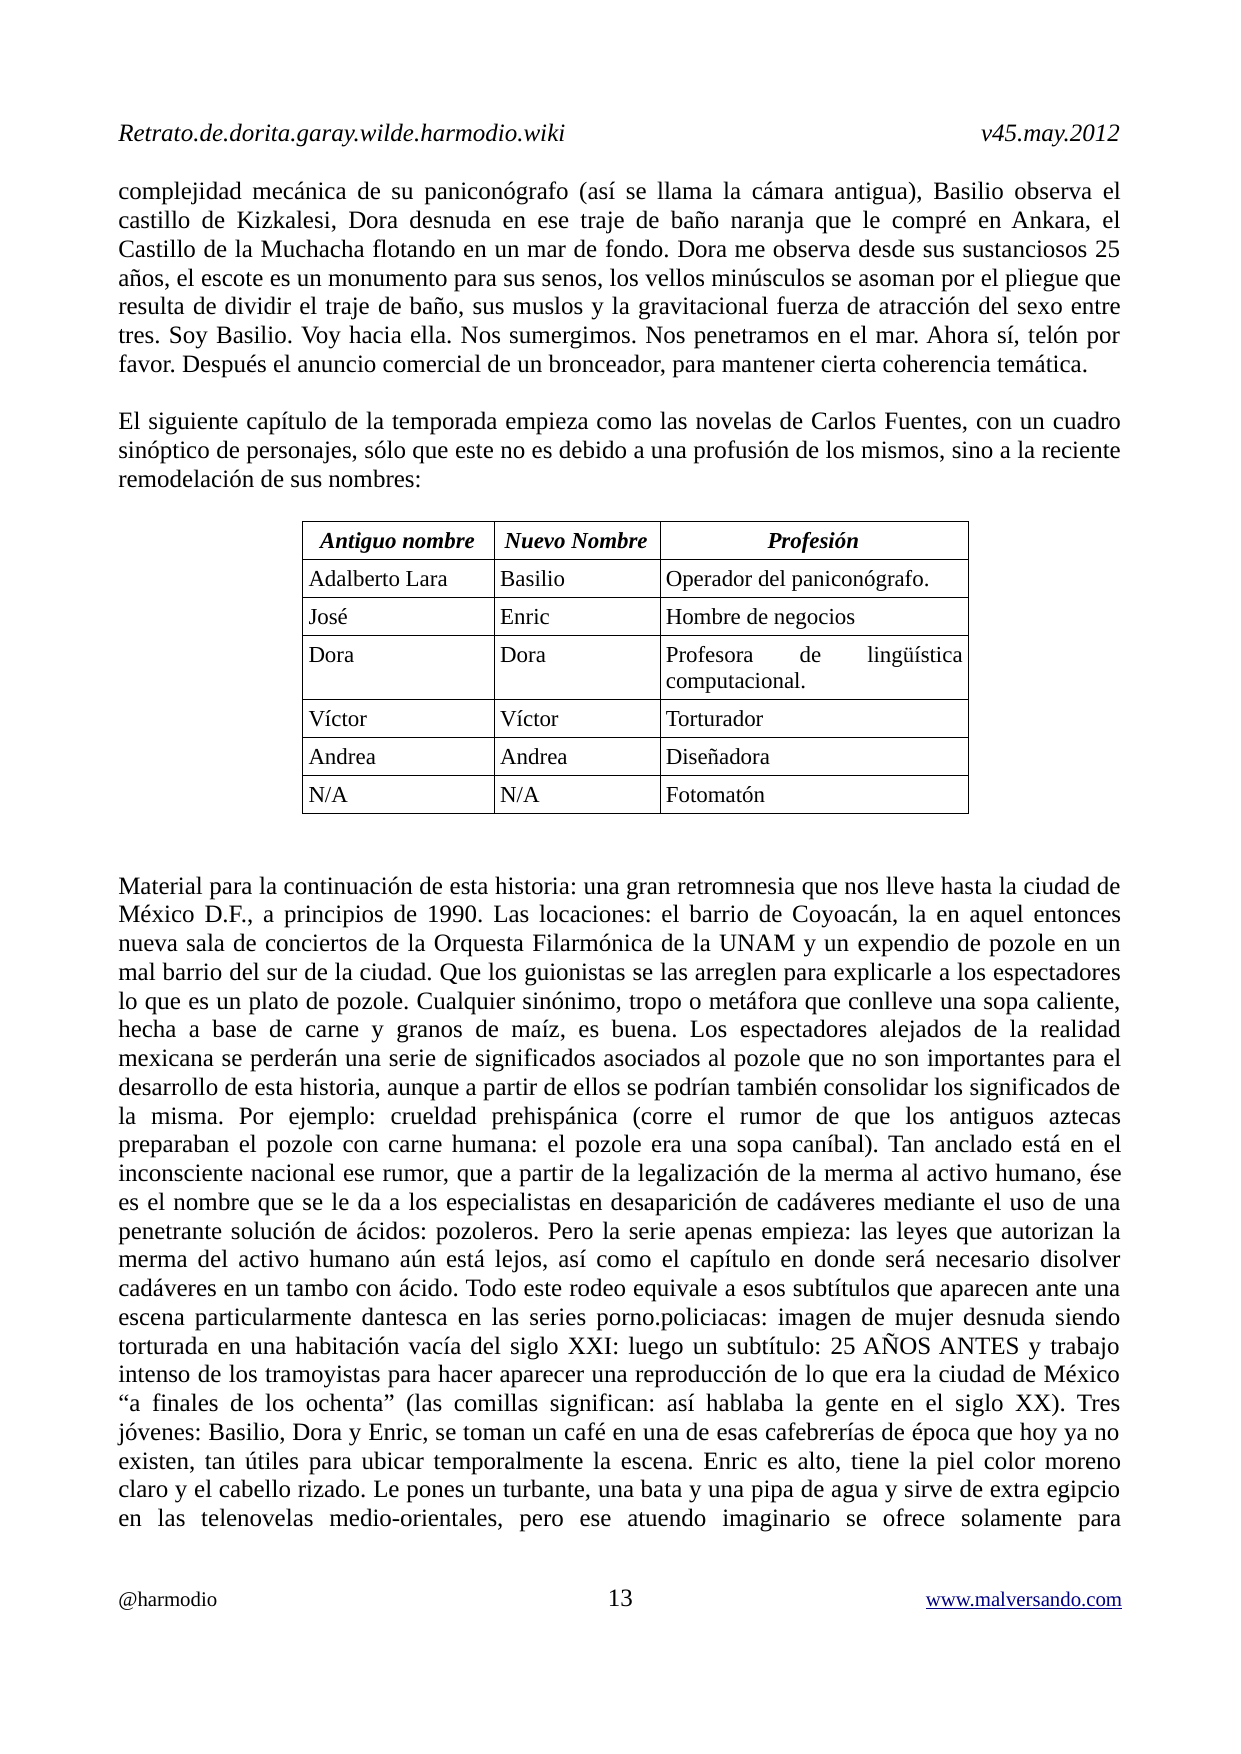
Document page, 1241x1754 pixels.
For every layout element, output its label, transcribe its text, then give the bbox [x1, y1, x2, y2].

table_cell Torturador [661, 700, 968, 737]
table_cell Adalberto Lara [303, 560, 494, 597]
table_cell Dora [495, 636, 660, 699]
table_header Antiguo nombre [303, 522, 494, 559]
table_header Profesión [661, 522, 968, 559]
table_cell Basilio [495, 560, 660, 597]
table_cell José [303, 598, 494, 635]
table_cell Operador del paniconógrafo. [661, 560, 968, 597]
table_cell N/A [495, 776, 660, 813]
table_cell Dora [303, 636, 494, 699]
table_cell Fotomatón [661, 776, 968, 813]
table_cell Víctor [495, 700, 660, 737]
table_cell N/A [303, 776, 494, 813]
table_cell Hombre de negocios [661, 598, 968, 635]
table_cell Enric [495, 598, 660, 635]
table_cell Andrea [303, 738, 494, 775]
text Material para la continuación de esta historia: una gran retromnesia que nos lleve hasta la ciudad de México D.F., a principios de 1990. Las locaciones: el barrio de Coyoacán, la en aquel entonces nueva sala de conciertos de la Orquesta Filarmónica de la UNAM y un expendio de pozole en un mal barrio del sur de la ciudad. Que los guionistas se las arreglen para explicarle a los espectadores lo que es un plato de pozole. Cualquier sinónimo, tropo o metáfora que conlleve una sopa caliente, hecha a base de carne y granos de maíz, es buena. Los espectadores alejados de la realidad mexicana se perderán una serie de significados asociados al pozole que no son importantes para el desarrollo de esta historia, aunque a partir de ellos se podrían también consolidar los significados de la misma. Por ejemplo: crueldad prehispánica (corre el rumor de que los antiguos aztecas preparaban el pozole con carne humana: el pozole era una sopa caníbal). Tan anclado está en el inconsciente nacional ese rumor, que a partir de la legalización de la merma al activo humano, ése es el nombre que se le da a los especialistas en desaparición de cadáveres mediante el uso de una penetrante solución de ácidos: pozoleros. Pero la serie apenas empieza: las leyes que autorizan la merma del activo humano aún está lejos, así como el capítulo en donde será necesario disolver cadáveres en un tambo con ácido. Todo este rodeo equivale a esos subtítulos que aparecen ante una escena particularmente dantesca en las series porno.policiacas: imagen de mujer desnuda siendo torturada en una habitación vacía del siglo XXI: luego un subtítulo: 25 AÑOS ANTES y trabajo intenso de los tramoyistas para hacer aparecer una reproducción de lo que era la ciudad de México “a finales de los ochenta” (las comillas significan: así hablaba la gente en el siglo XX). Tres jóvenes: Basilio, Dora y Enric, se toman un café en una de esas cafebrerías de época que hoy ya no existen, tan útiles para ubicar temporalmente la escena. Enric es alto, tiene la piel color moreno claro y el cabello rizado. Le pones un turbante, una bata y una pipa de agua y sirve de extra egipcio en las telenovelas medio-orientales, pero ese atuendo imaginario se ofrece solamente para [118, 871, 1122, 1532]
table_header Nuevo Nombre [495, 522, 660, 559]
table_cell Profesora de lingüística computacional. [661, 636, 968, 699]
text El siguiente capítulo de la temporada empieza como las novelas de Carlos Fuentes, con un cuadro sinóptico de personajes, sólo que este no es debido a una profusión de los mismos, sino a la reciente remodelación de sus nombres: [118, 406, 1122, 493]
table_cell Víctor [303, 700, 494, 737]
table_cell Diseñadora [661, 738, 968, 775]
table_cell Andrea [495, 738, 660, 775]
text complejidad mecánica de su paniconógrafo (así se llama la cámara antigua), Basilio observa el castillo de Kizkalesi, Dora desnuda en ese traje de baño naranja que le compré en Ankara, el Castillo de la Muchacha flotando en un mar de fondo. Dora me observa desde sus sustanciosos 25 años, el escote es un monumento para sus senos, los vellos minúsculos se asoman por el pliegue que resulta de dividir el traje de baño, sus muslos y la gravitacional fuerza de atracción del sexo entre tres. Soy Basilio. Voy hacia ella. Nos sumergimos. Nos penetramos en el mar. Ahora sí, telón por favor. Después el anuncio comercial de un bronceador, para mantener cierta coherencia temática. [118, 176, 1122, 378]
